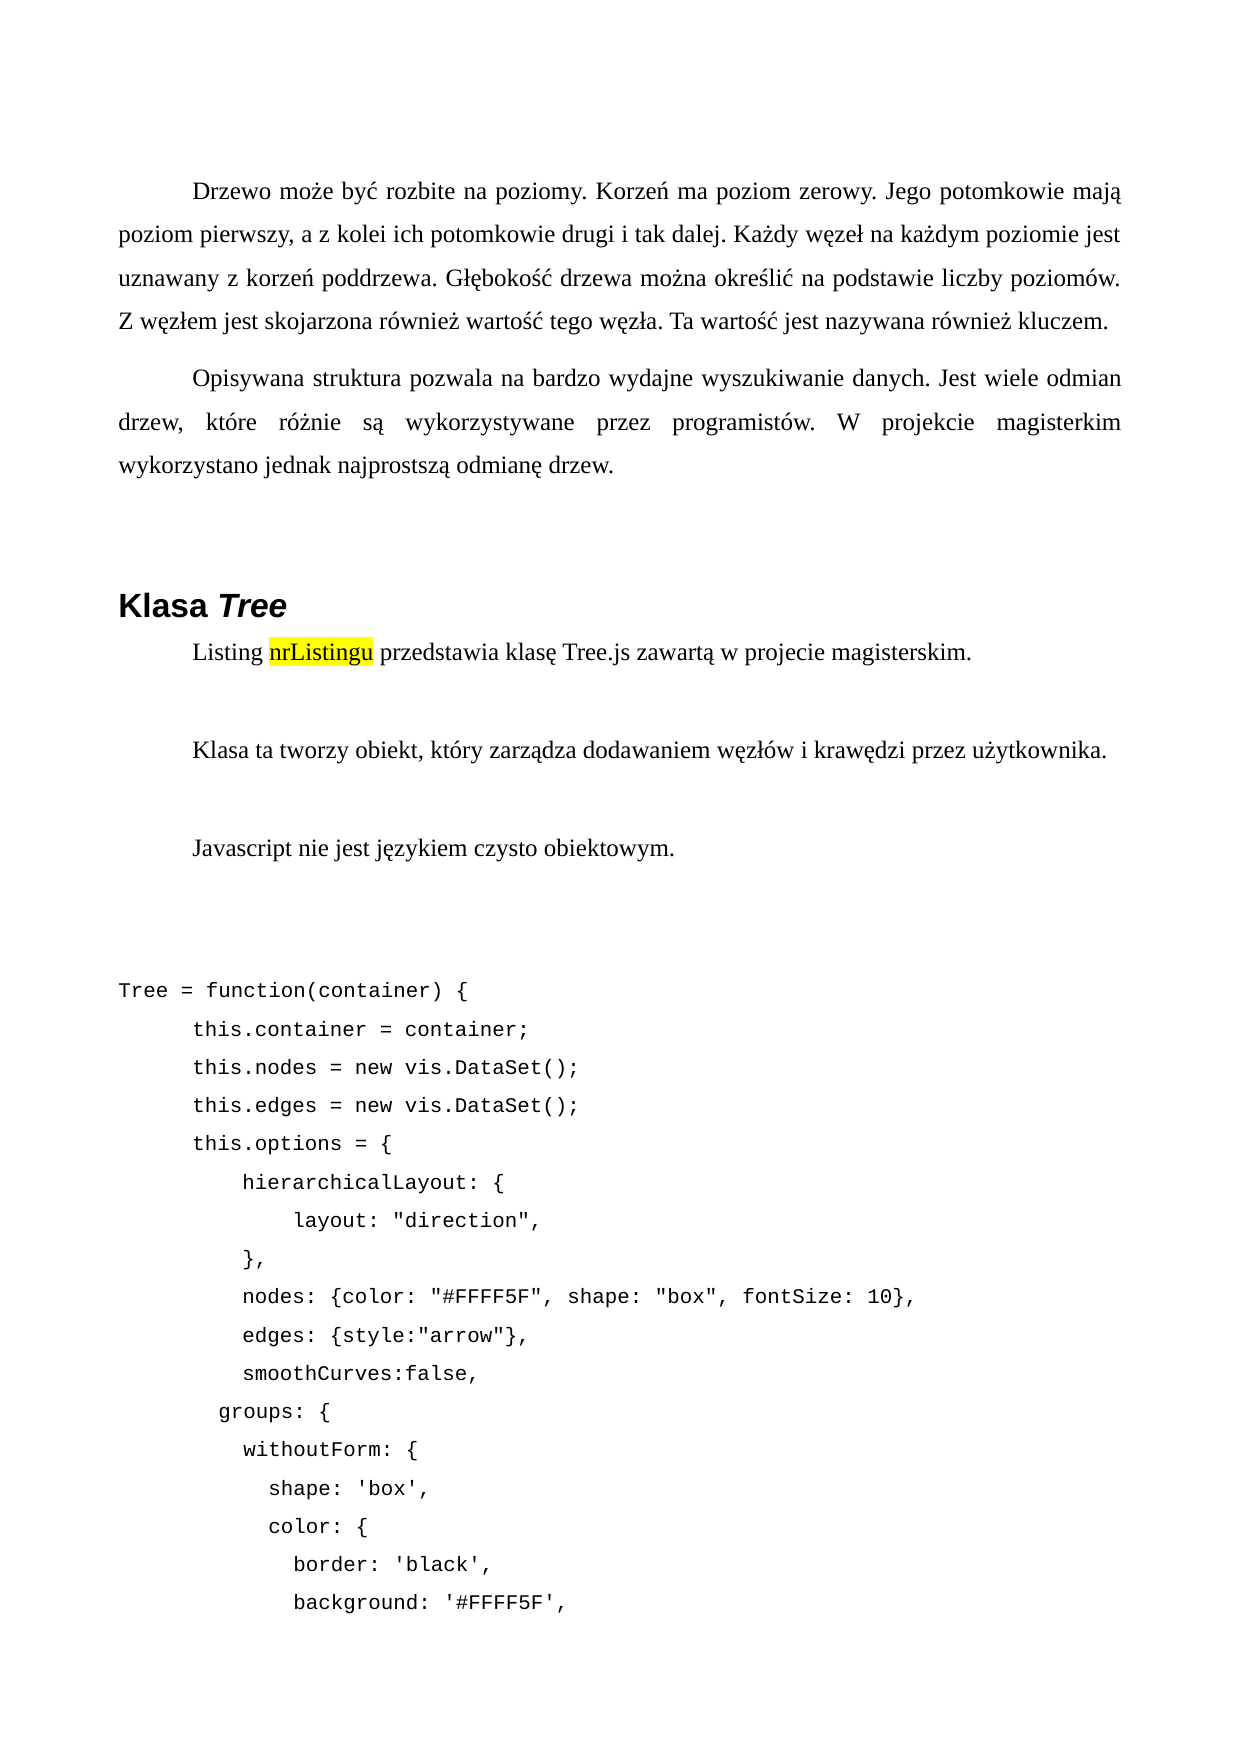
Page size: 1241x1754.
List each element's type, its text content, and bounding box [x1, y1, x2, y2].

text color: { [118, 1516, 1122, 1539]
text groups: { [118, 1401, 1122, 1425]
text Opisywana struktura pozwala na bardzo wydajne wyszukiwanie danych. Jest wiele odmian drzew, które różnie są wykorzystywane przez programistów. W projekcie magisterkim wykorzystano jednak najprostszą odmianę drzew. [118, 363, 1122, 478]
subtitle Klasa Tree [118, 586, 1122, 624]
text this.options = { [118, 1133, 1122, 1157]
text }, [118, 1248, 1122, 1272]
text this.nodes = new vis.DataSet(); [118, 1057, 1122, 1081]
text withoutForm: { [118, 1439, 1122, 1463]
text Javascript nie jest językiem czysto obiektowym. [118, 833, 1122, 862]
text nodes: {color: "#FFFF5F", shape: "box", fontSize: 10}, [118, 1286, 1122, 1310]
text smoothCurves:false, [118, 1363, 1122, 1386]
text Drzewo może być rozbite na poziomy. Korzeń ma poziom zerowy. Jego potomkowie mają poziom pierwszy, a z kolei ich potomkowie drugi i tak dalej. Każdy węzeł na każdym poziomie jest uznawany z korzeń poddrzewa. Głębokość drzewa można określić na podstawie liczby poziomów. Z węzłem jest skojarzona również wartość tego węzła. Ta wartość jest nazywana również kluczem. [118, 176, 1122, 334]
text Listing nrListingu przedstawia klasę Tree.js zawartą w projecie magisterskim. [118, 637, 1122, 666]
text border: 'black', [118, 1554, 1122, 1578]
text this.edges = new vis.DataSet(); [118, 1095, 1122, 1119]
text this.container = container; [118, 1019, 1122, 1042]
text hierarchicalLayout: { [118, 1172, 1122, 1195]
text edges: {style:"arrow"}, [118, 1324, 1122, 1348]
text Tree = function(container) { [118, 981, 1122, 1004]
text layout: "direction", [118, 1210, 1122, 1233]
text Klasa ta tworzy obiekt, który zarządza dodawaniem węzłów i krawędzi przez użytkownika. [118, 735, 1122, 764]
text background: '#FFFF5F', [118, 1592, 1122, 1616]
text shape: 'box', [118, 1477, 1122, 1501]
